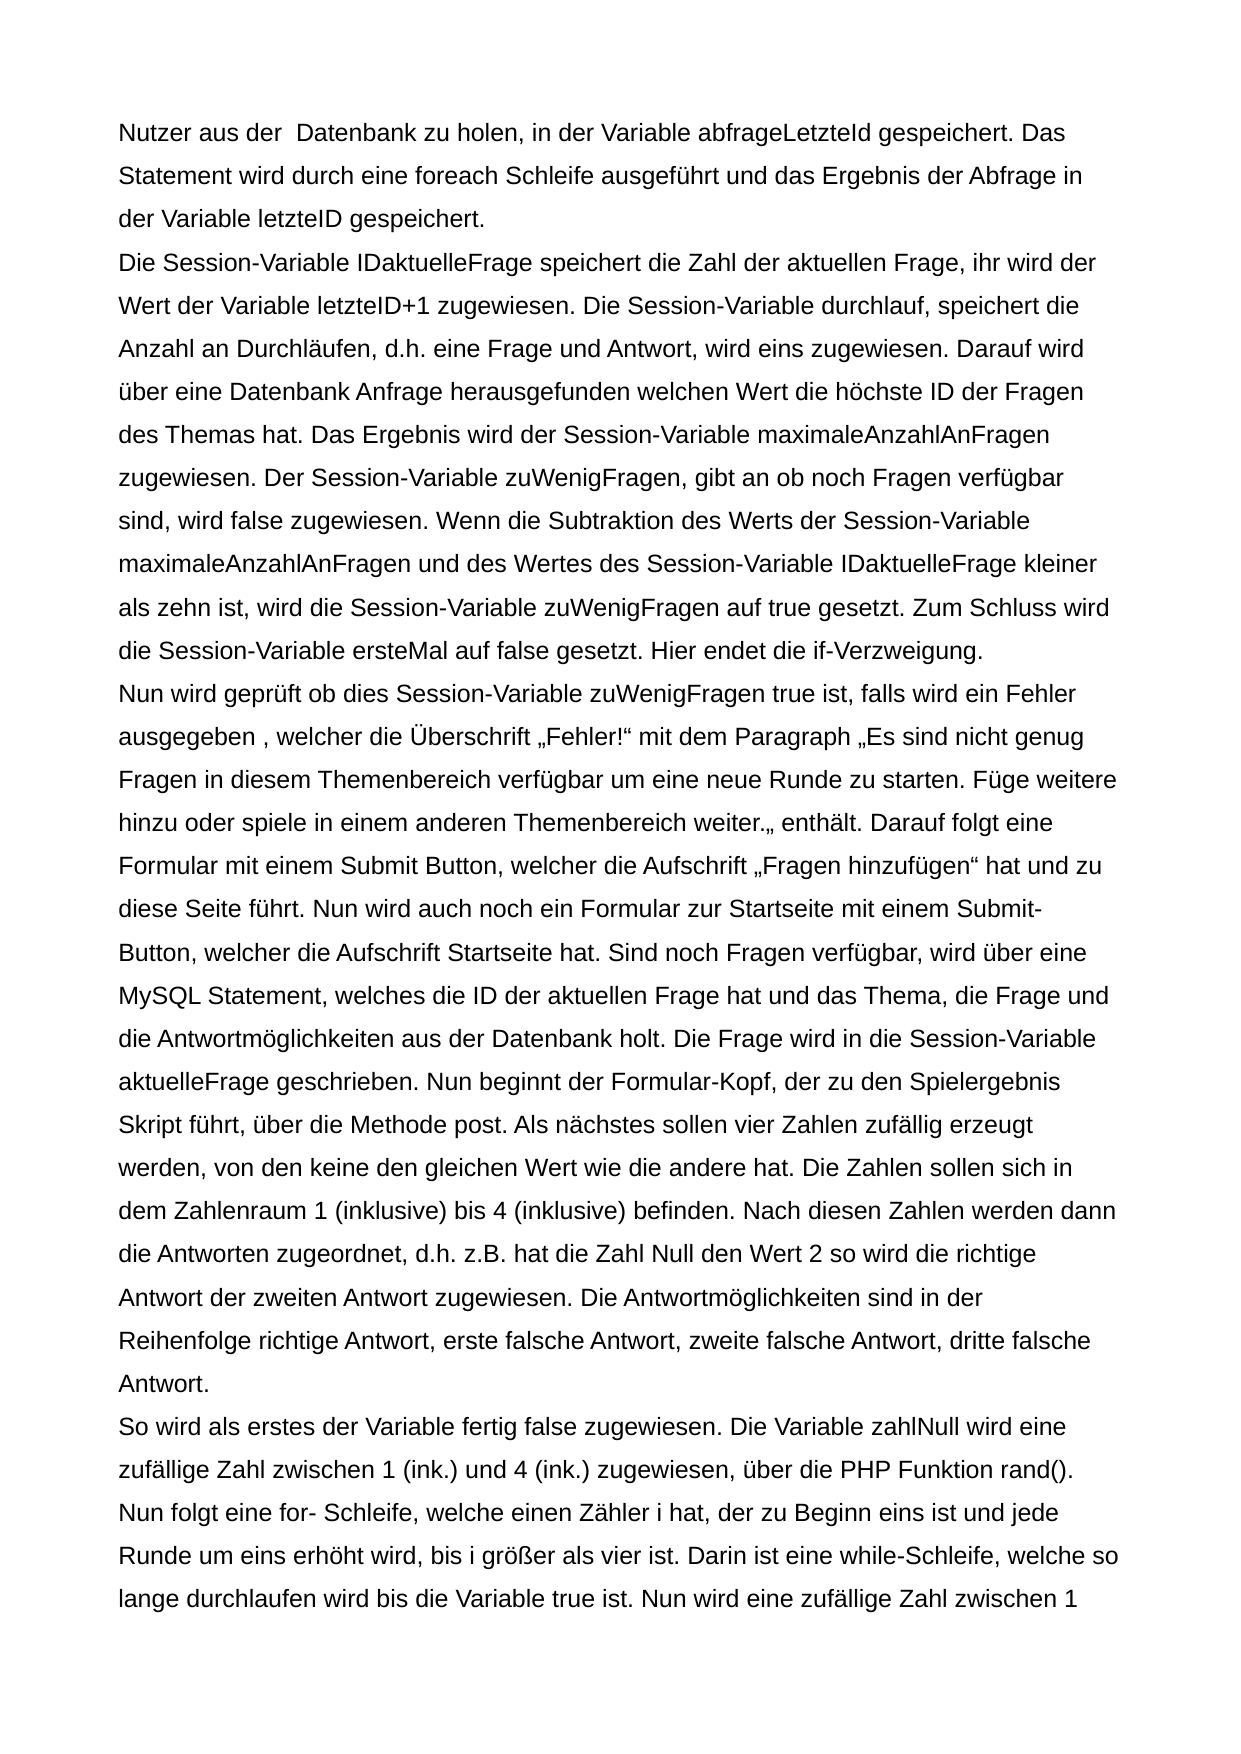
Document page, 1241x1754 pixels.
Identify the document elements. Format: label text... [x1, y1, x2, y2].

text Nutzer aus der Datenbank zu holen, in der Variable abfrageLetzteId gespeichert. Das Statement wird durch eine foreach Schleife ausgeführt und das Ergebnis der Abfrage in der Variable letzteID gespeichert. [118, 118, 1122, 233]
text Die Session-Variable IDaktuelleFrage speichert die Zahl der aktuellen Frage, ihr wird der Wert der Variable letzteID+1 zugewiesen. Die Session-Variable durchlauf, speichert die Anzahl an Durchläufen, d.h. eine Frage und Antwort, wird eins zugewiesen. Darauf wird über eine Datenbank Anfrage herausgefunden welchen Wert die höchste ID der Fragen des Themas hat. Das Ergebnis wird der Session-Variable maximaleAnzahlAnFragen zugewiesen. Der Session-Variable zuWenigFragen, gibt an ob noch Fragen verfügbar sind, wird false zugewiesen. Wenn die Subtraktion des Werts der Session-Variable maximaleAnzahlAnFragen und des Wertes des Session-Variable IDaktuelleFrage kleiner als zehn ist, wird die Session-Variable zuWenigFragen auf true gesetzt. Zum Schluss wird die Session-Variable ersteMal auf false gesetzt. Hier endet die if-Verzweigung. Nun wird geprüft ob dies Session-Variable zuWenigFragen true ist, falls wird ein Fehler ausgegeben , welcher die Überschrift „Fehler!“ mit dem Paragraph „Es sind nicht genug Fragen in diesem Themenbereich verfügbar um eine neue Runde zu starten. Füge weitere hinzu oder spiele in einem anderen Themenbereich weiter.„ enthält. Darauf folgt eine Formular mit einem Submit Button, welcher die Aufschrift „Fragen hinzufügen“ hat und zu diese Seite führt. Nun wird auch noch ein Formular zur Startseite mit einem Submit-Button, welcher die Aufschrift Startseite hat. Sind noch Fragen verfügbar, wird über eine MySQL Statement, welches die ID der aktuellen Frage hat und das Thema, die Frage und die Antwortmöglichkeiten aus der Datenbank holt. Die Frage wird in die Session-Variable aktuelleFrage geschrieben. Nun beginnt der Formular-Kopf, der zu den Spielergebnis Skript führt, über die Methode post. Als nächstes sollen vier Zahlen zufällig erzeugt werden, von den keine den gleichen Wert wie die andere hat. Die Zahlen sollen sich in dem Zahlenraum 1 (inklusive) bis 4 (inklusive) befinden. Nach diesen Zahlen werden dann die Antworten zugeordnet, d.h. z.B. hat die Zahl Null den Wert 2 so wird die richtige Antwort der zweiten Antwort zugewiesen. Die Antwortmöglichkeiten sind in der Reihenfolge richtige Antwort, erste falsche Antwort, zweite falsche Antwort, dritte falsche Antwort. So wird als erstes der Variable fertig false zugewiesen. Die Variable zahlNull wird eine zufällige Zahl zwischen 1 (ink.) und 4 (ink.) zugewiesen, über die PHP Funktion rand(). Nun folgt eine for- Schleife, welche einen Zähler i hat, der zu Beginn eins ist und jede Runde um eins erhöht wird, bis i größer als vier ist. Darin ist eine while-Schleife, welche so lange durchlaufen wird bis die Variable true ist. Nun wird eine zufällige Zahl zwischen 1 [118, 247, 1122, 1613]
